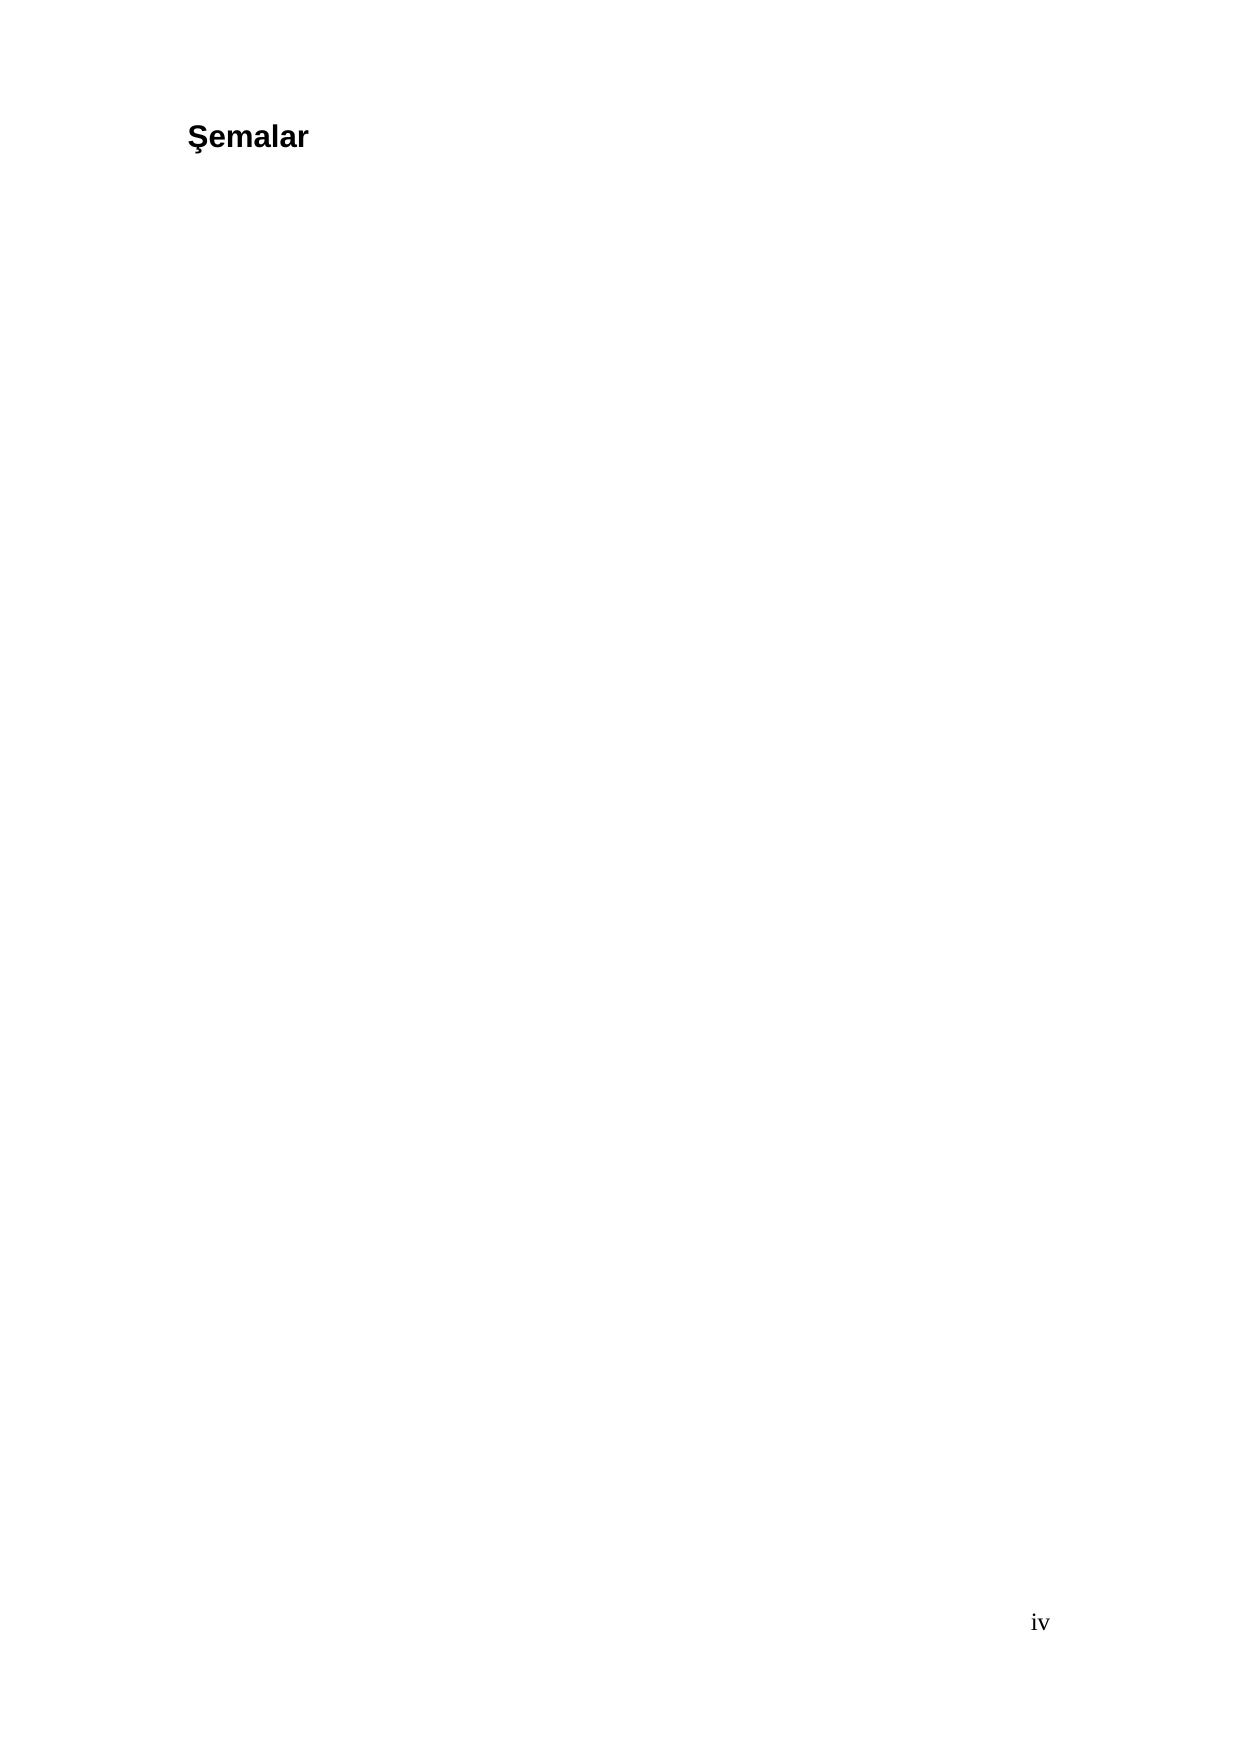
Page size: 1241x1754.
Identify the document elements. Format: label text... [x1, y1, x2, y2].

subtitle Şemalar [187, 118, 1050, 154]
